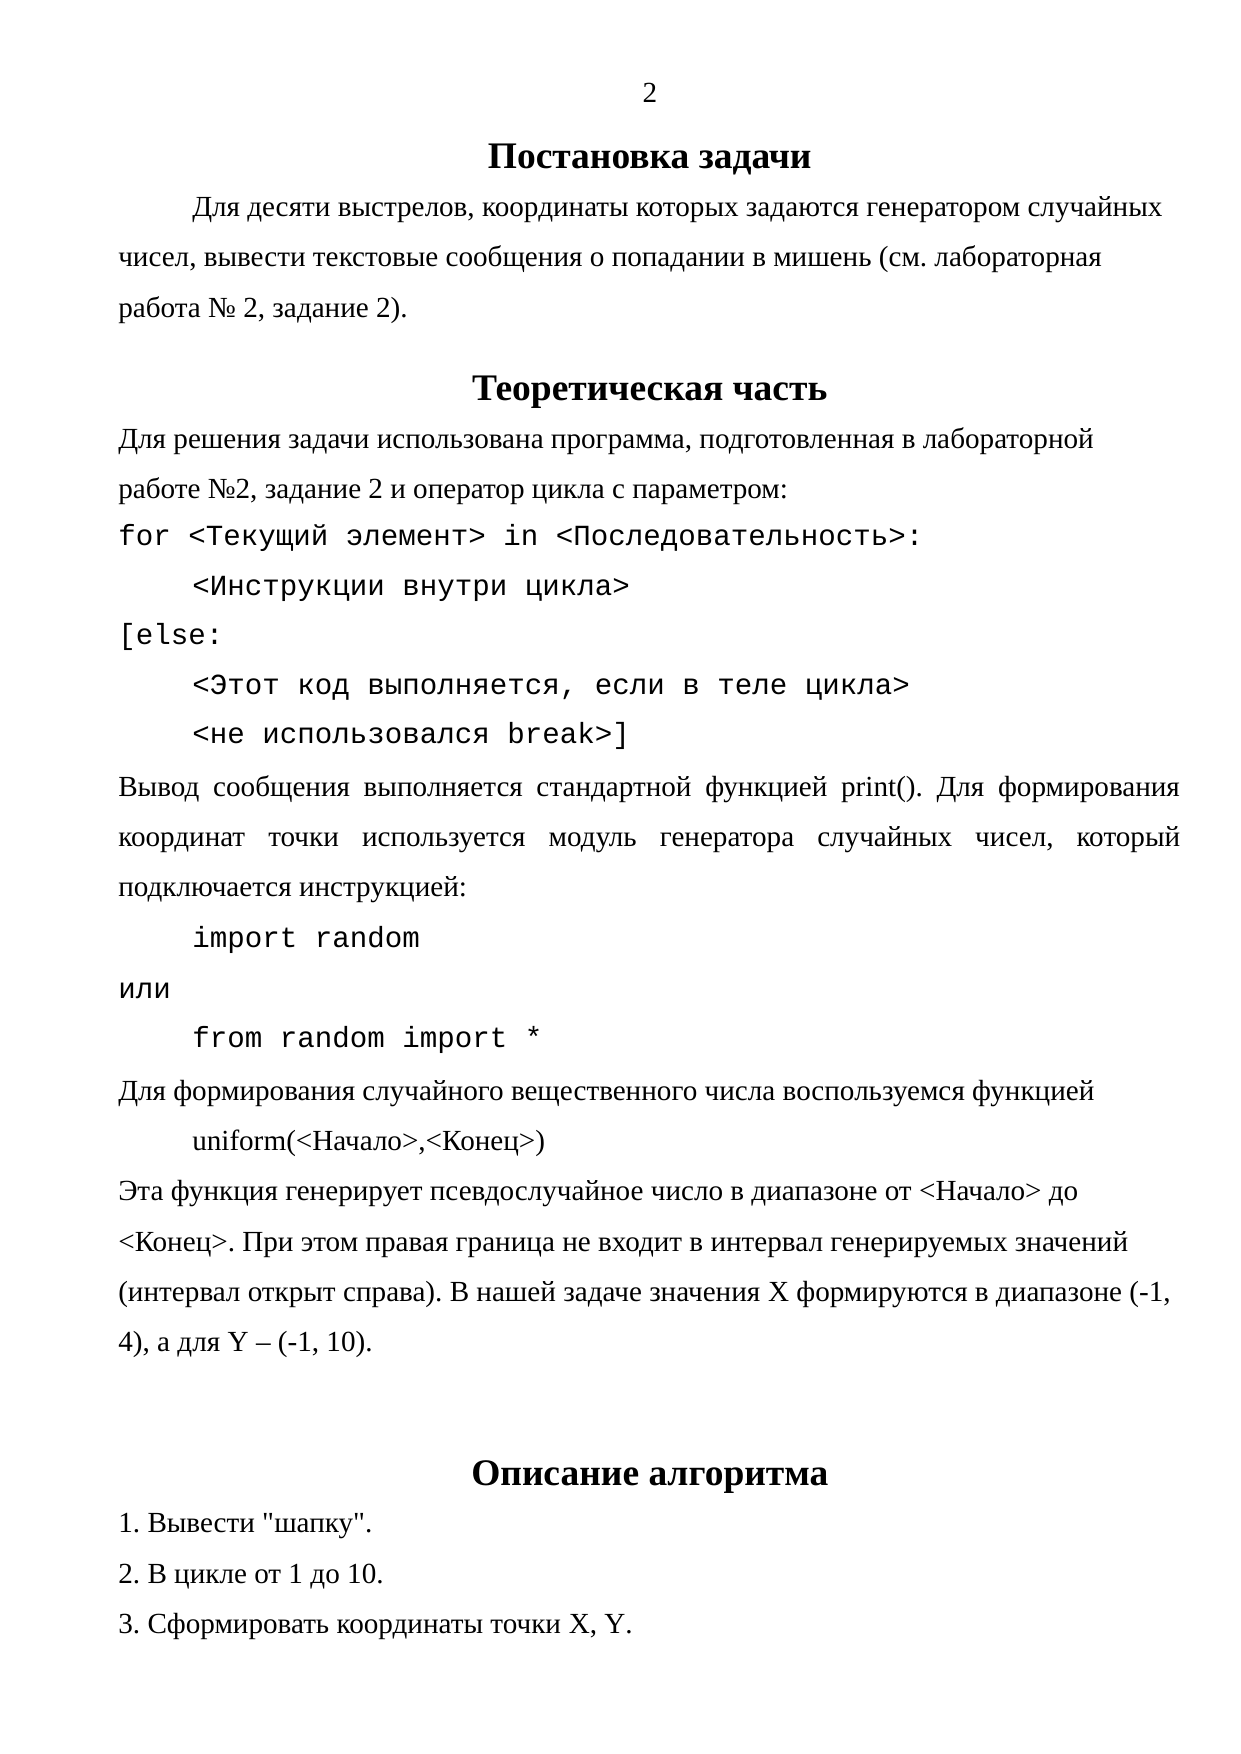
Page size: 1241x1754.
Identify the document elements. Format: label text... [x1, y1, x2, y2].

text или [118, 974, 1181, 1007]
text Для десяти выстрелов, координаты которых задаются генератором случайных чисел, вывести текстовые сообщения о попадании в мишень (см. лабораторная работа № 2, задание 2). [118, 189, 1181, 323]
text for <Текущий элемент> in <Последовательность>: [118, 521, 1181, 554]
text <Этот код выполняется, если в теле цикла> [118, 670, 1181, 703]
subtitle Описание алгоритма [118, 1450, 1181, 1493]
text [else: [118, 620, 1181, 653]
text 3. Сформировать координаты точки X, Y. [118, 1606, 1181, 1640]
text 1. Вывести "шапку". [118, 1506, 1181, 1539]
subtitle Теоретическая часть [118, 365, 1181, 408]
text Вывод сообщения выполняется стандартной функцией print(). Для формирования координат точки используется модуль генератора случайных чисел, который подключается инструкцией: [118, 769, 1181, 903]
text uniform(<Начало>,<Конец>) [118, 1123, 1181, 1157]
text 2. В цикле от 1 до 10. [118, 1556, 1181, 1589]
text <не использовался break>] [118, 719, 1181, 752]
text import random [118, 920, 1181, 956]
subtitle Постановка задачи [118, 133, 1181, 177]
text Для формирования случайного вещественного числа воспользуемся функцией [118, 1073, 1181, 1106]
text Для решения задачи использована программа, подготовленная в лабораторной работе №2, задание 2 и оператор цикла с параметром: [118, 421, 1181, 504]
text from random import * [118, 1023, 1181, 1056]
text Эта функция генерирует псевдослучайное число в диапазоне от <Начало> до <Конец>. При этом правая граница не входит в интервал генерируемых значений (интервал открыт справа). В нашей задаче значения X формируются в диапазоне (-1, 4), а для Y – (-1, 10). [118, 1173, 1181, 1358]
text <Инструкции внутри цикла> [118, 571, 1181, 604]
